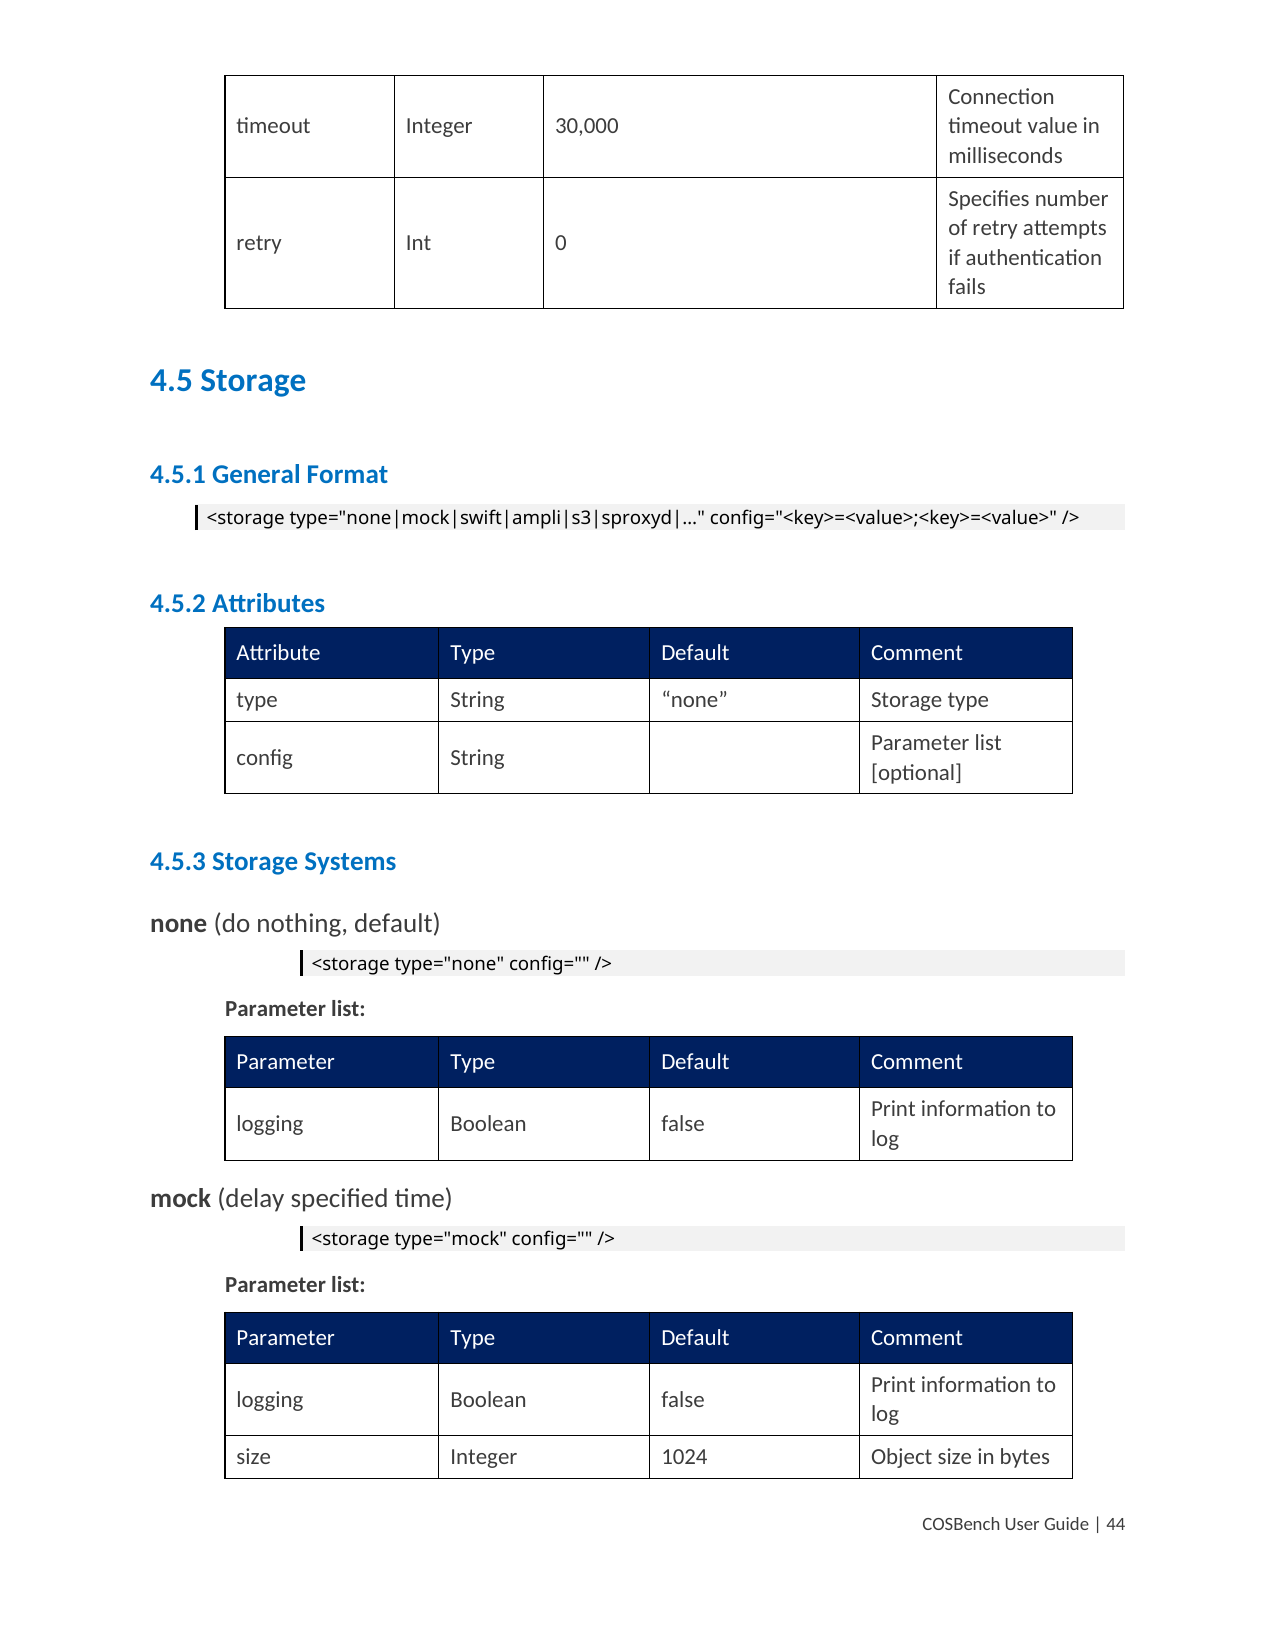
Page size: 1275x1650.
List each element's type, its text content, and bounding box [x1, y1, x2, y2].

table_cell config [226, 722, 438, 793]
table_cell Int [395, 178, 543, 307]
table_cell timeout [226, 76, 394, 177]
table_cell String [439, 679, 649, 721]
text Parameter list: [225, 994, 1125, 1022]
table_header Comment [860, 628, 1072, 678]
table_cell “none” [650, 679, 859, 721]
subtitle Storage Systems [150, 844, 1125, 877]
table_cell logging [226, 1364, 438, 1435]
table_cell Boolean [439, 1364, 649, 1435]
table_cell Object size in bytes [860, 1436, 1072, 1478]
subtitle mock (delay specified time) [150, 1181, 1125, 1214]
table_cell false [650, 1364, 859, 1435]
text Parameter list: [225, 1270, 1125, 1298]
table_cell Print information to log [860, 1364, 1072, 1435]
table_cell Integer [395, 76, 543, 177]
table_cell Integer [439, 1436, 649, 1478]
table_header Type [439, 1037, 649, 1087]
table_cell 0 [544, 178, 936, 307]
subtitle none (do nothing, default) [150, 906, 1125, 939]
table_cell logging [226, 1088, 438, 1159]
table_cell [650, 722, 859, 793]
table_cell Storage type [860, 679, 1072, 721]
table_header Type [439, 628, 649, 678]
table_cell Print information to log [860, 1088, 1072, 1159]
subtitle Storage [150, 358, 1125, 399]
table_cell retry [226, 178, 394, 307]
table_cell Connection timeout value in milliseconds [937, 76, 1123, 177]
table_cell 1024 [650, 1436, 859, 1478]
text <storage type="none|mock|swift|ampli|s3|sproxyd|…" config="<key>=<value>;<key>=<value>" /> [195, 504, 1125, 530]
table_header Parameter [226, 1037, 438, 1087]
table_cell String [439, 722, 649, 793]
table_header Attribute [226, 628, 438, 678]
subtitle General Format [150, 457, 1125, 491]
table_header Default [650, 1037, 859, 1087]
table_cell Boolean [439, 1088, 649, 1159]
table_header Comment [860, 1313, 1072, 1363]
text <storage type="mock" config="" /> [303, 1226, 1125, 1251]
table_header Default [650, 1313, 859, 1363]
table_cell 30,000 [544, 76, 936, 177]
table_cell Specifies number of retry attempts if authentication fails [937, 178, 1123, 307]
table_cell size [226, 1436, 438, 1478]
table_cell Parameter list [optional] [860, 722, 1072, 793]
table_header Type [439, 1313, 649, 1363]
table_header Comment [860, 1037, 1072, 1087]
table_header Default [650, 628, 859, 678]
table_cell false [650, 1088, 859, 1159]
text <storage type="none" config="" /> [303, 950, 1125, 976]
subtitle Attributes [150, 586, 1125, 619]
table_cell type [226, 679, 438, 721]
table_header Parameter [226, 1313, 438, 1363]
